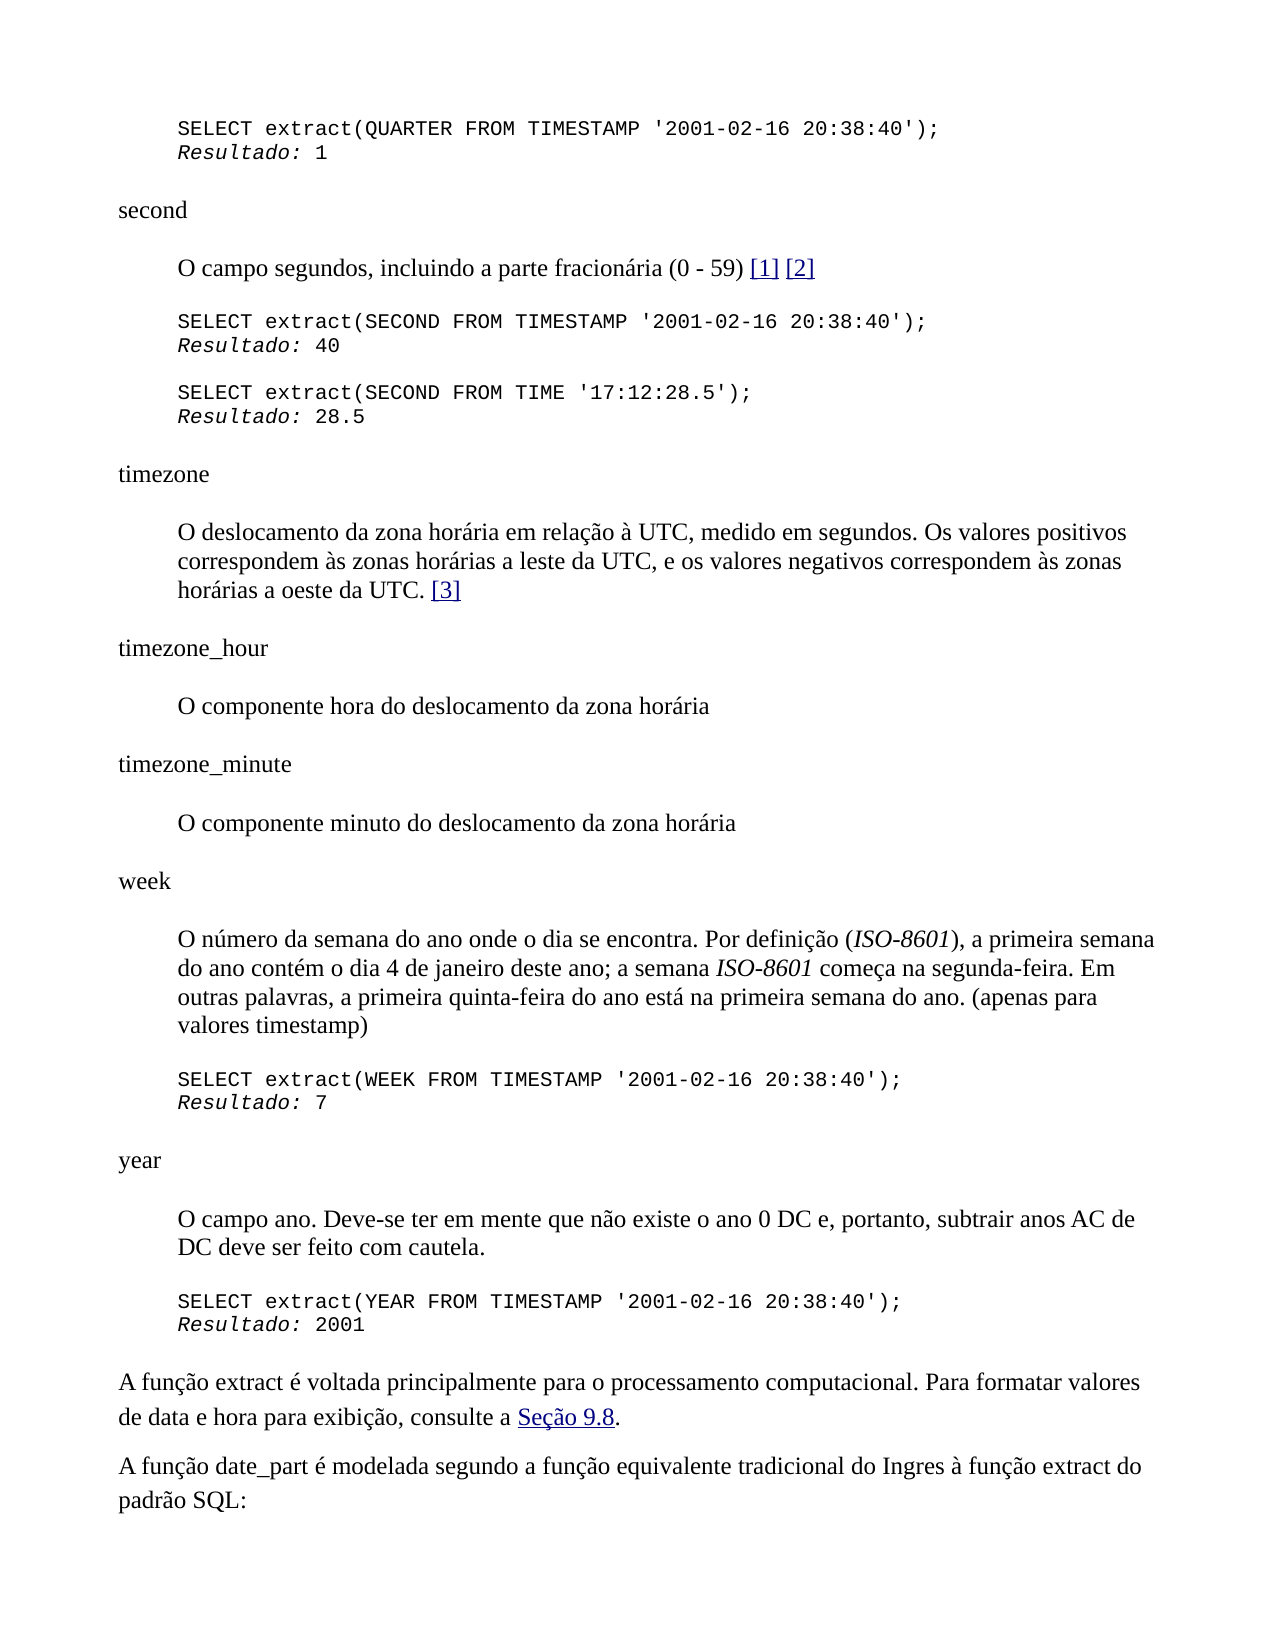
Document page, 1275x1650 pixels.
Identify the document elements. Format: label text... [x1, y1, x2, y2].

list O componente minuto do deslocamento da zona horária [177, 808, 1157, 836]
text Resultado: 1 [177, 142, 1157, 165]
text Resultado: 40 [177, 335, 1157, 359]
text Resultado: 7 [177, 1092, 1157, 1116]
text A função extract é voltada principalmente para o processamento computacional. Para formatar valores de data e hora para exibição, consulte a Seção 9.8. [118, 1367, 1157, 1431]
list O campo ano. Deve-se ter em mente que não existe o ano 0 DC e, portanto, subtrair anos AC de DC deve ser feito com cautela. [177, 1204, 1157, 1261]
text SELECT extract(SECOND FROM TIME '17:12:28.5'); [177, 382, 1157, 406]
text A função date_part é modelada segundo a função equivalente tradicional do Ingres à função extract do padrão SQL: [118, 1451, 1157, 1514]
list O componente hora do deslocamento da zona horária [177, 691, 1157, 720]
list O campo segundos, incluindo a parte fracionária (0 - 59) [1] [2] [177, 253, 1157, 282]
subtitle second [118, 195, 1157, 224]
subtitle timezone [118, 459, 1157, 488]
subtitle year [118, 1145, 1157, 1174]
subtitle timezone_minute [118, 749, 1157, 778]
text Resultado: 2001 [177, 1314, 1157, 1338]
subtitle timezone_hour [118, 633, 1157, 662]
subtitle week [118, 866, 1157, 895]
list O número da semana do ano onde o dia se encontra. Por definição (ISO-8601), a primeira semana do ano contém o dia 4 de janeiro deste ano; a semana ISO-8601 começa na segunda-feira. Em outras palavras, a primeira quinta-feira do ano está na primeira semana do ano. (apenas para valores timestamp) [177, 924, 1157, 1039]
text SELECT extract(QUARTER FROM TIMESTAMP '2001-02-16 20:38:40'); [177, 118, 1157, 142]
text SELECT extract(YEAR FROM TIMESTAMP '2001-02-16 20:38:40'); [177, 1291, 1157, 1314]
text Resultado: 28.5 [177, 406, 1157, 429]
text SELECT extract(SECOND FROM TIMESTAMP '2001-02-16 20:38:40'); [177, 311, 1157, 335]
list O deslocamento da zona horária em relação à UTC, medido em segundos. Os valores positivos correspondem às zonas horárias a leste da UTC, e os valores negativos correspondem às zonas horárias a oeste da UTC. [3] [177, 517, 1157, 603]
text SELECT extract(WEEK FROM TIMESTAMP '2001-02-16 20:38:40'); [177, 1069, 1157, 1092]
